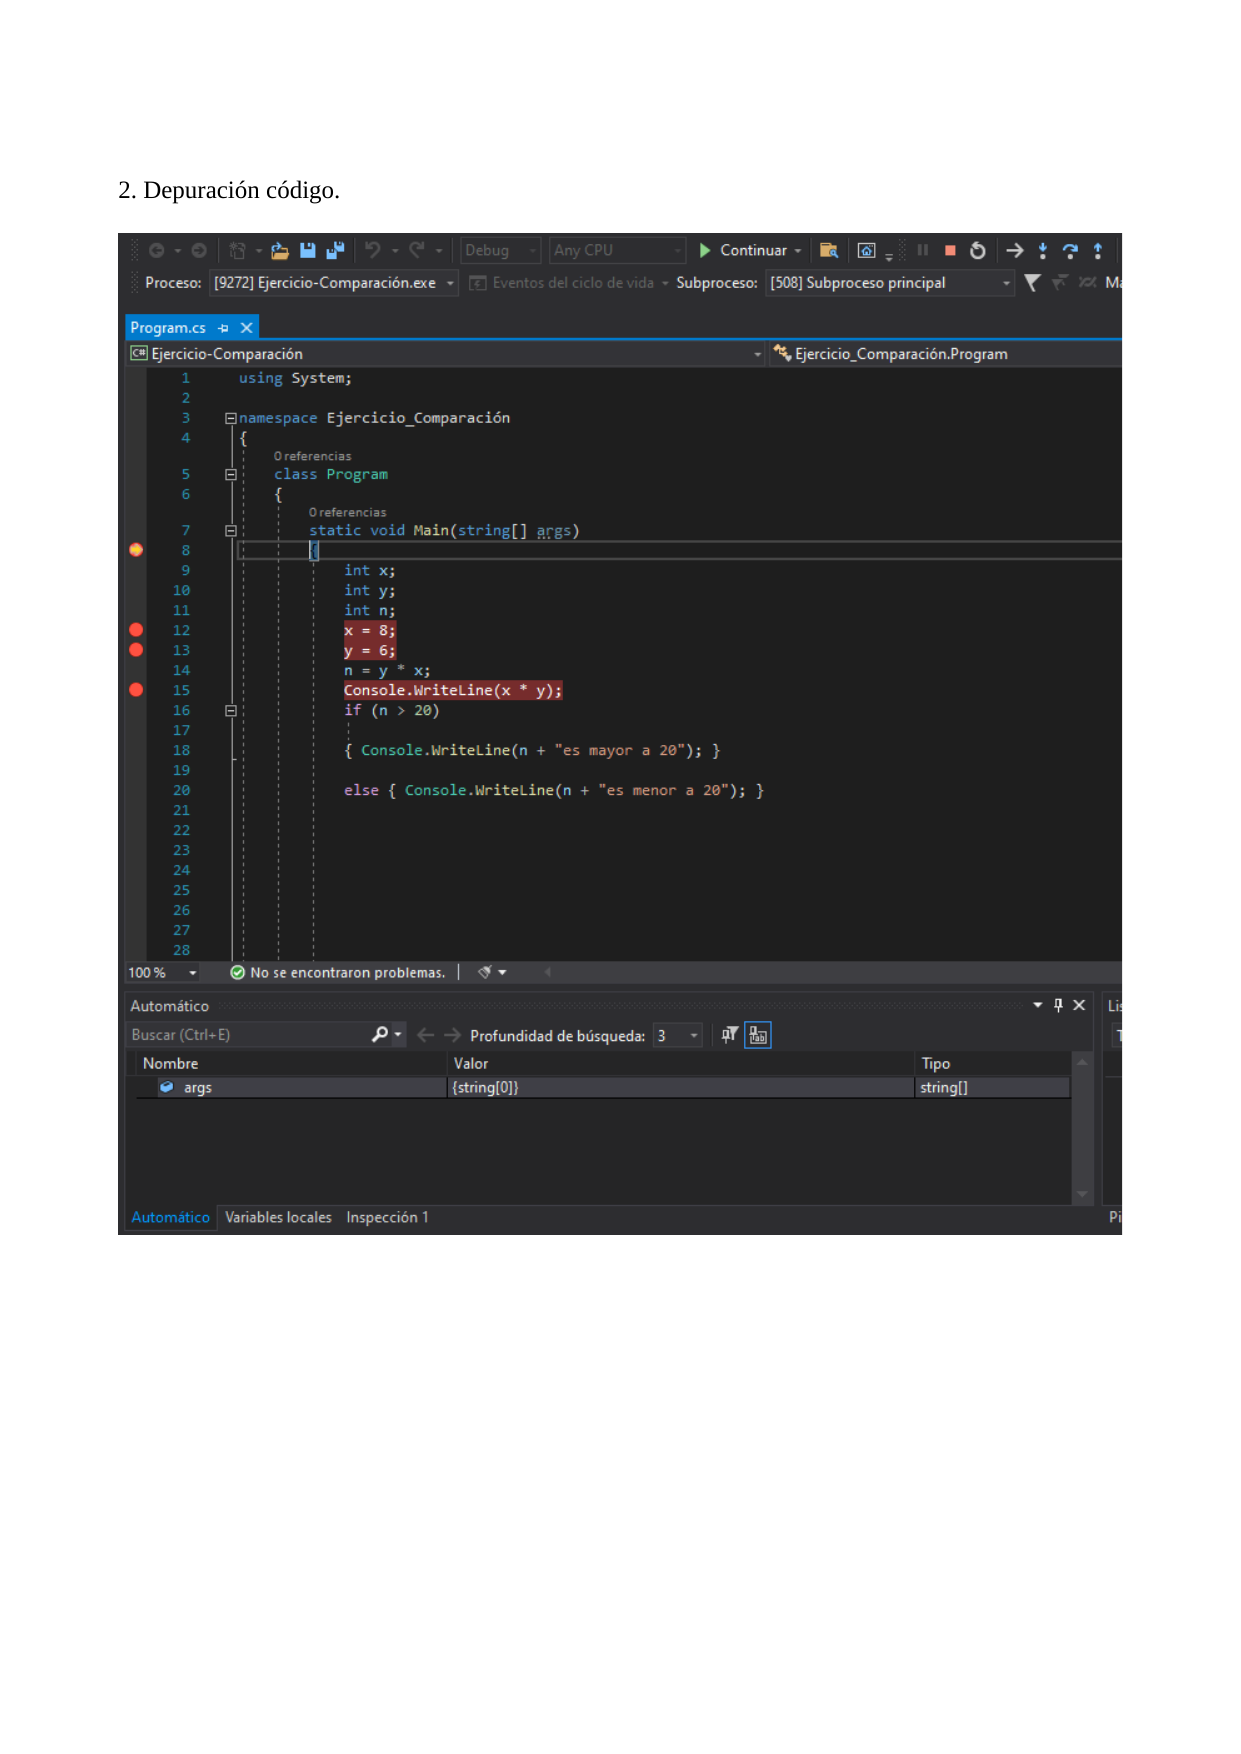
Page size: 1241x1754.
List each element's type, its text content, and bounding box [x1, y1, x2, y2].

picture [118, 233, 1123, 1235]
text 2. Depuración código. [118, 176, 1122, 204]
